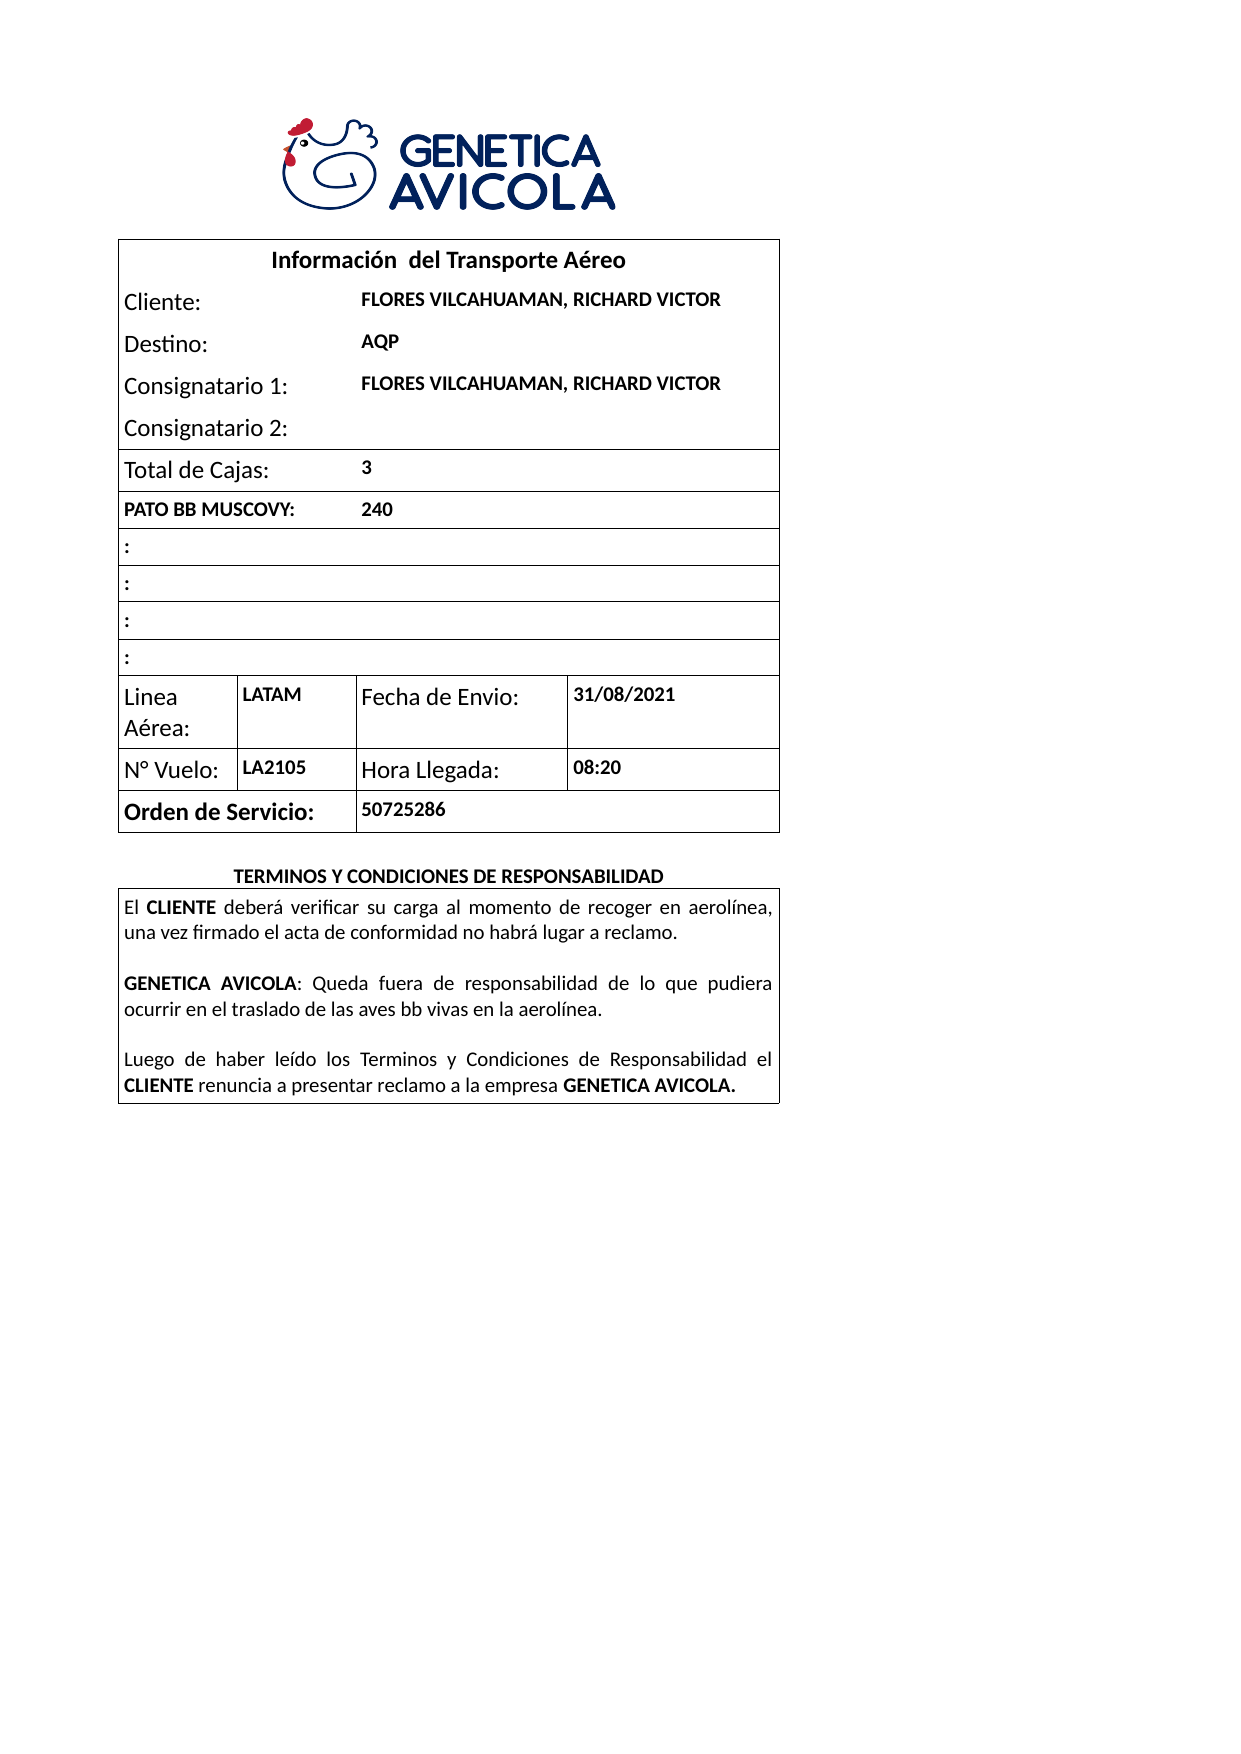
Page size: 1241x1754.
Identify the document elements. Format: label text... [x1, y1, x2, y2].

table_cell N° Vuelo: [119, 749, 237, 790]
table_cell 3 [356, 450, 779, 491]
table_cell : [119, 640, 356, 675]
table_cell LATAM [238, 676, 356, 748]
table_cell Consignatario 2: [119, 406, 356, 448]
table_cell TERMINOS Y CONDICIONES DE RESPONSABILIDAD [118, 833, 779, 888]
table_cell [356, 529, 779, 564]
table_cell FLORES VILCAHUAMAN, RICHARD VICTOR [356, 281, 779, 322]
table_cell El CLIENTE deberá verificar su carga al momento de recoger en aerolínea, una vez firmado el acta de conformidad no habrá lugar a reclamo. GENETICA AVICOLA: Queda fuera de responsabilidad de lo que pudiera ocurrir en el traslado de las aves bb vivas en la aerolínea. Luego de haber leído los Terminos y Condiciones de Responsabilidad el CLIENTE renuncia a presentar reclamo a la empresa GENETICA AVICOLA. [119, 889, 779, 1103]
table_cell 08:20 [568, 749, 779, 790]
table_header Información del Transporte Aéreo [119, 240, 779, 281]
table_cell Orden de Servicio: [119, 791, 356, 832]
table_cell : [119, 529, 356, 564]
table_cell AQP [356, 323, 779, 364]
table_cell Hora Llegada: [357, 749, 567, 790]
picture [282, 118, 616, 210]
table_cell Destino: [119, 323, 356, 364]
table_cell Total de Cajas: [119, 450, 356, 491]
table_cell LA2105 [238, 749, 356, 790]
table_cell : [119, 566, 356, 601]
table_cell FLORES VILCAHUAMAN, RICHARD VICTOR [356, 365, 779, 406]
table_cell 31/08/2021 [568, 676, 779, 748]
table_cell PATO BB MUSCOVY: [119, 492, 356, 527]
table_cell 240 [356, 492, 779, 527]
table_cell 50725286 [357, 791, 779, 832]
table_cell [356, 406, 779, 448]
table_cell Consignatario 1: [119, 365, 356, 406]
table_cell : [119, 602, 356, 638]
table_cell Fecha de Envio: [357, 676, 567, 748]
table_cell [356, 566, 779, 601]
table_cell Cliente: [119, 281, 356, 322]
table_cell [356, 640, 779, 675]
table_cell [356, 602, 779, 638]
table_cell Linea Aérea: [119, 676, 237, 748]
